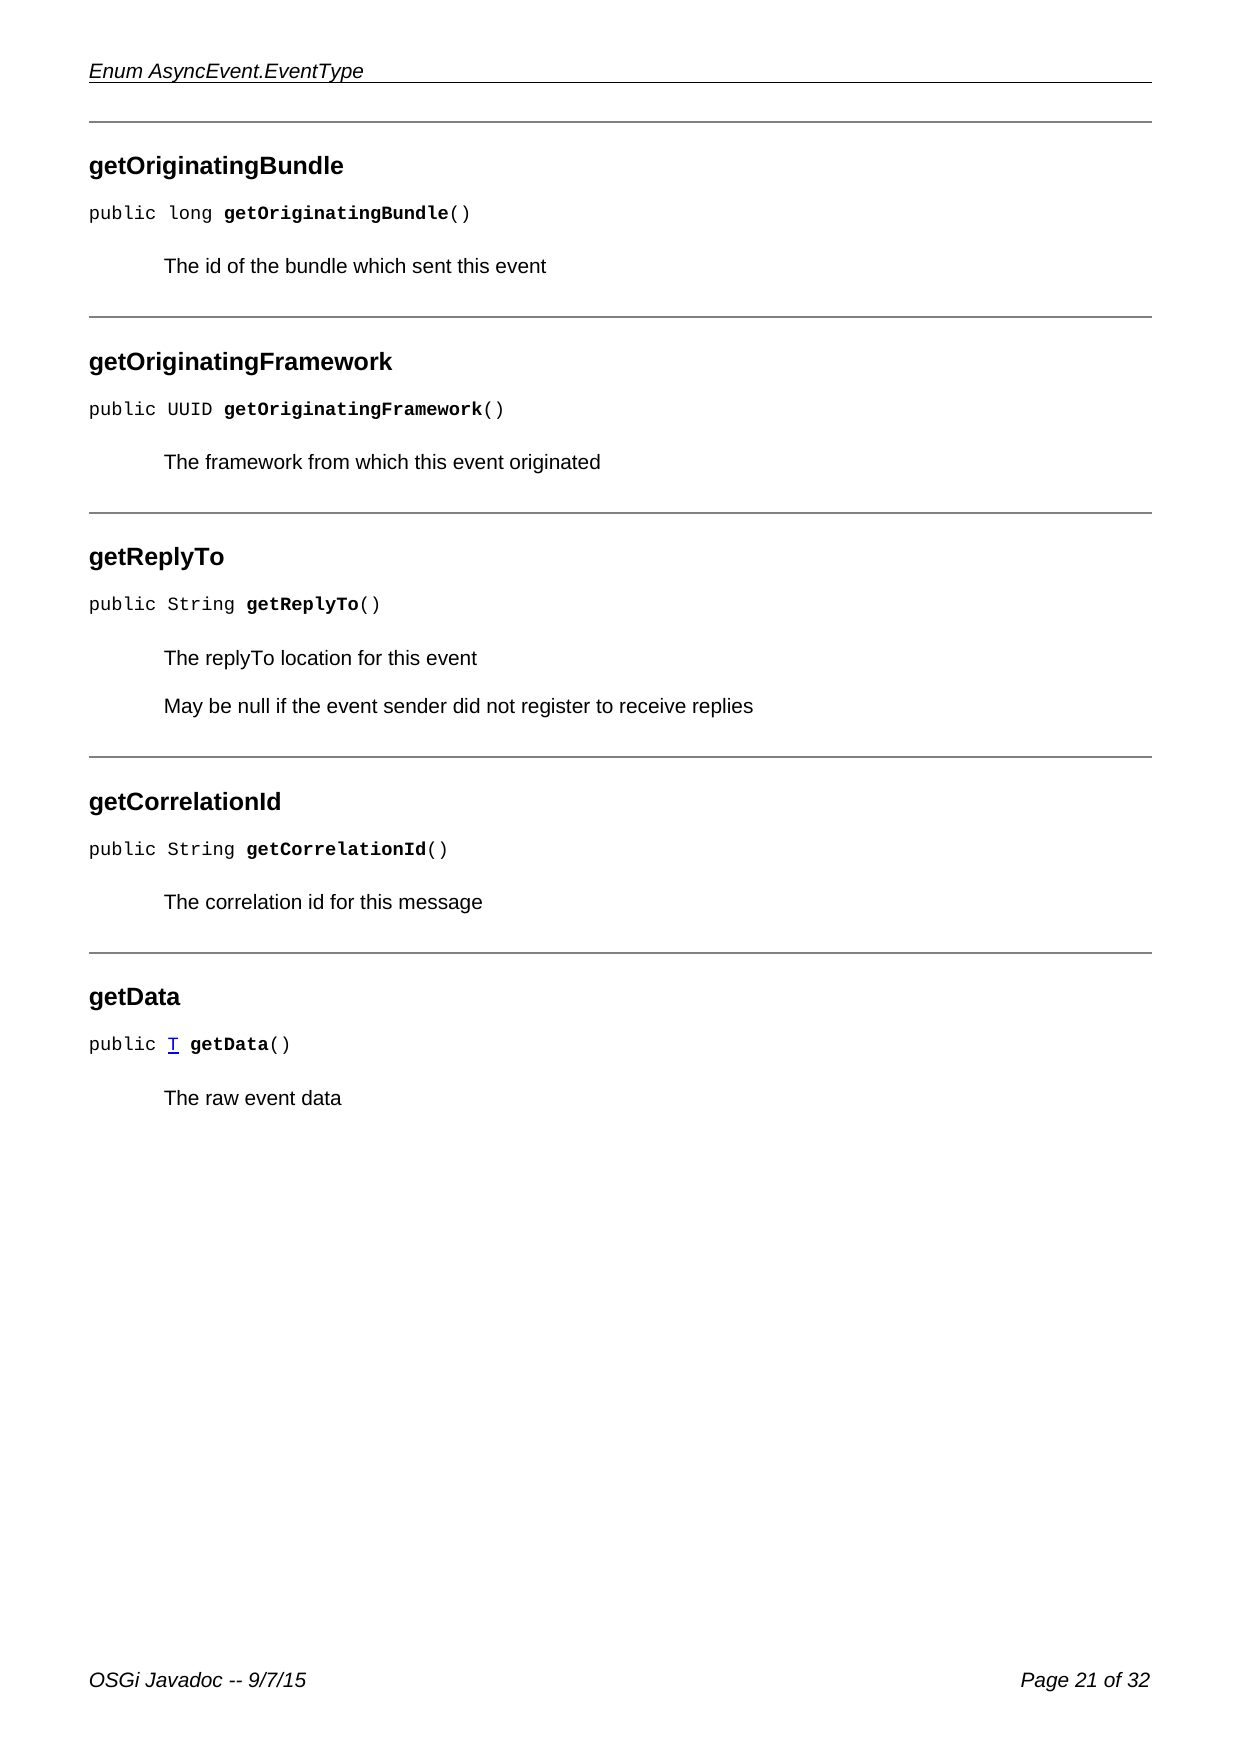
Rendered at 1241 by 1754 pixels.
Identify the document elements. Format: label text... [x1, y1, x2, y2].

text May be null if the event sender did not register to receive replies [163, 694, 1152, 718]
text public long getOriginatingBundle() [88, 204, 1152, 225]
text public UUID getOriginatingFramework() [88, 399, 1152, 421]
text The id of the bundle which sent this event [163, 254, 1152, 278]
text public String getCorrelationId() [88, 839, 1152, 861]
subtitle getOriginatingFramework [88, 347, 1152, 375]
text public T getData() [88, 1035, 1152, 1056]
subtitle getCorrelationId [88, 787, 1152, 815]
subtitle getData [88, 982, 1152, 1011]
text The framework from which this event originated [163, 450, 1152, 474]
text public String getReplyTo() [88, 595, 1152, 616]
text The raw event data [163, 1085, 1152, 1109]
subtitle getOriginatingBundle [88, 151, 1152, 180]
text The replyTo location for this event [163, 645, 1152, 669]
subtitle getReplyTo [88, 542, 1152, 571]
text The correlation id for this message [163, 890, 1152, 914]
